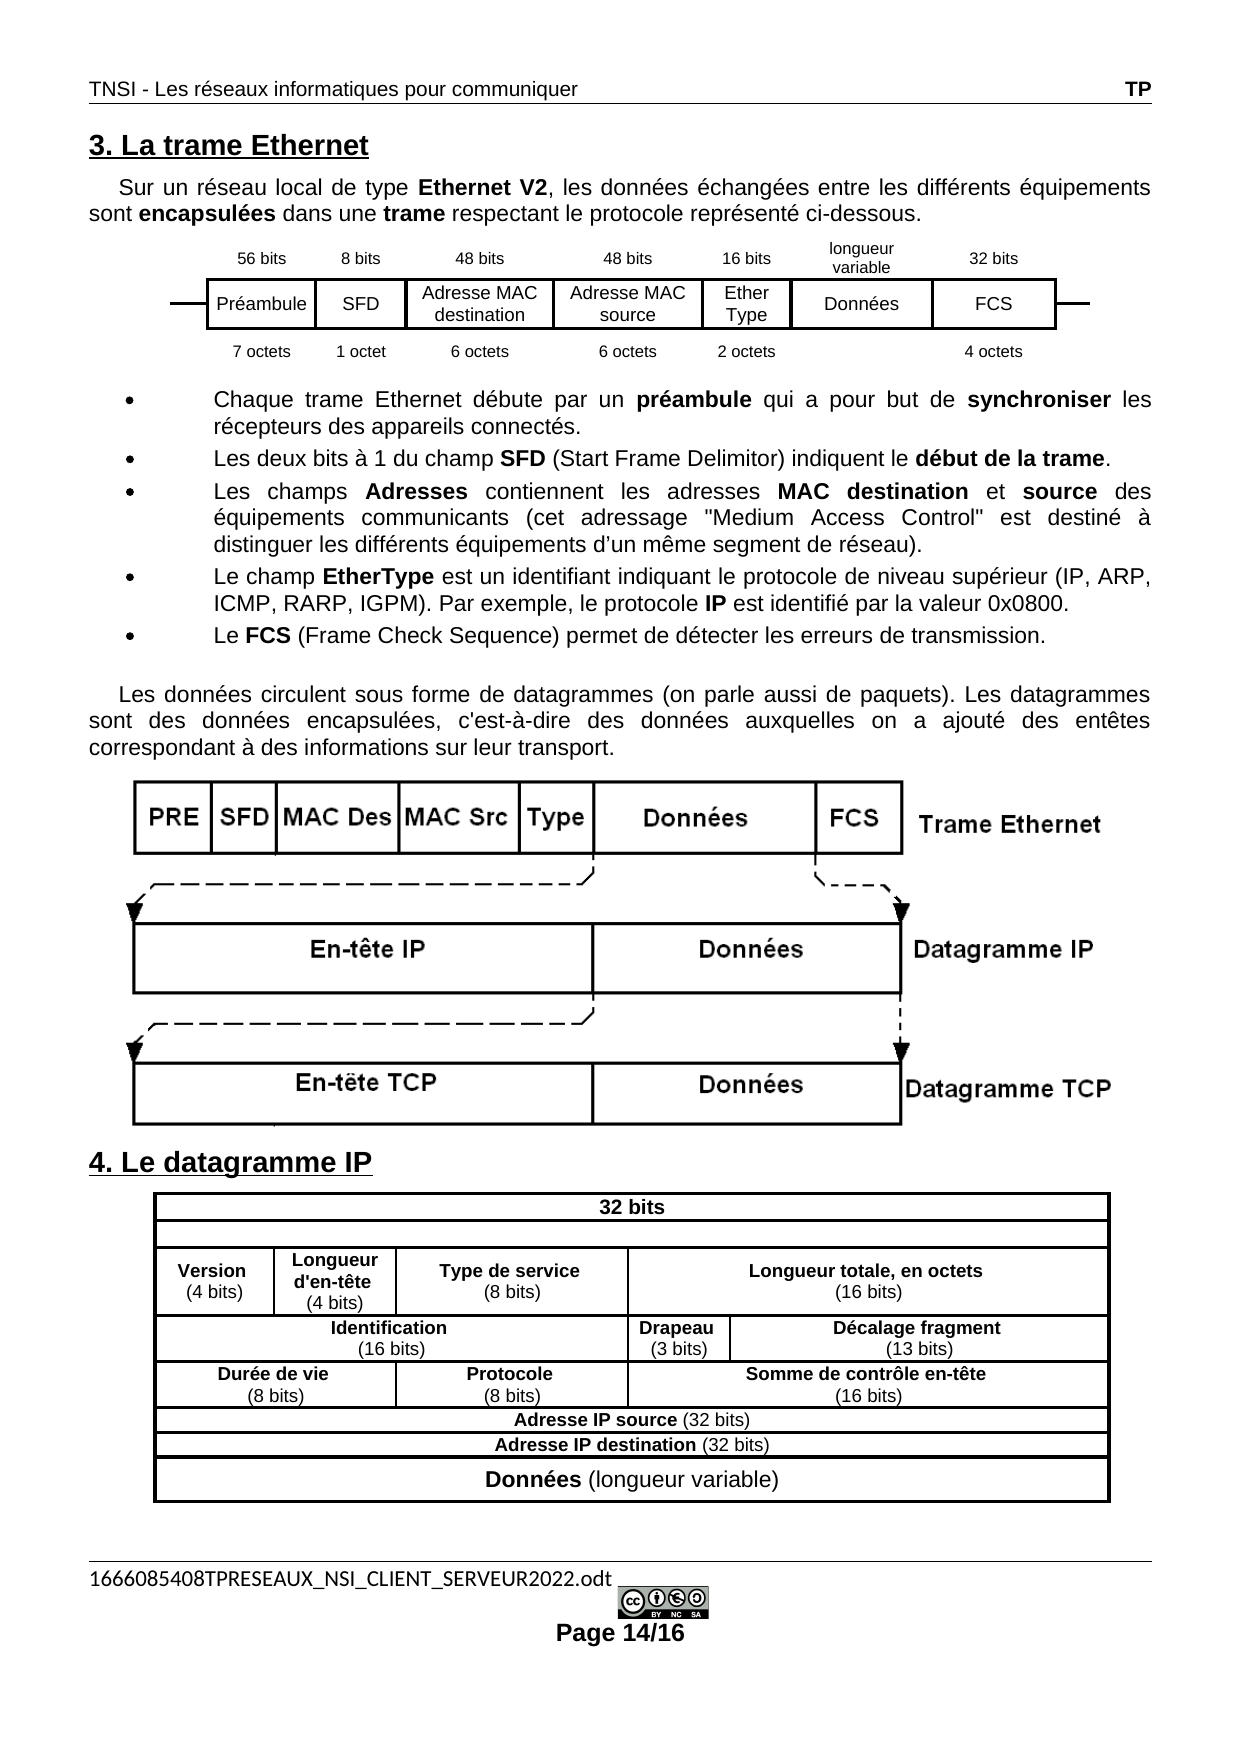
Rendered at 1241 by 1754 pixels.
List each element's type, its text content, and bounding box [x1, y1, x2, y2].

table_cell Identification (16 bits) [157, 1317, 627, 1360]
list Les deux bits à 1 du champ SFD (Start Frame Delimitor) indiquent le début de la trame. [126, 445, 1152, 472]
table_cell [274, 1222, 304, 1246]
table_cell [185, 1222, 214, 1246]
table_header 32 bits [932, 239, 1055, 277]
table_cell [170, 278, 206, 302]
table_cell [335, 1222, 366, 1246]
table_cell Protocole (8 bits) [397, 1363, 627, 1406]
table_cell [628, 1222, 662, 1246]
table_cell [730, 1222, 759, 1246]
table_cell Drapeau (3 bits) [629, 1317, 729, 1360]
table_cell [791, 330, 932, 374]
table_cell 4 octets [932, 330, 1055, 374]
list Chaque trame Ethernet débute par un préambule qui a pour but de synchroniser les récepteurs des appareils connectés. [126, 386, 1152, 439]
table_cell Ether Type [704, 281, 789, 327]
table_header 56 bits [208, 239, 316, 277]
table_cell 7 octets [208, 330, 316, 374]
text Les données circulent sous forme de datagrammes (on parle aussi de paquets). Les datagrammes sont des données encapsulées, c'est-à-dire des données auxquelles on a ajouté des entêtes correspondant à des informations sur leur transport. [89, 681, 1152, 760]
table_cell [1078, 1222, 1107, 1246]
table_header [1055, 239, 1089, 277]
table_cell [1057, 278, 1089, 302]
table_cell [962, 1222, 991, 1246]
table_cell [1057, 305, 1089, 327]
table_cell [170, 327, 207, 374]
list Les champs Adresses contiennent les adresses MAC destination et source des équipements communicants (cet adressage "Medium Access Control" est destiné à distinguer les différents équipements d’un même segment de réseau). [126, 478, 1152, 557]
table_cell [425, 1222, 454, 1246]
table_cell [1020, 1222, 1049, 1246]
table_cell [1055, 327, 1089, 374]
table_cell [662, 1222, 696, 1246]
table_cell Somme de contrôle en-tête (16 bits) [629, 1363, 1107, 1406]
table_cell [541, 1222, 570, 1246]
table_cell [396, 1222, 425, 1246]
table_cell SFD [317, 281, 404, 327]
table_header 16 bits [702, 239, 791, 277]
table_header 48 bits [406, 239, 553, 277]
table_cell [817, 1222, 846, 1246]
table_cell [454, 1222, 483, 1246]
table_cell Durée de vie (8 bits) [157, 1363, 395, 1406]
table_cell Décalage fragment (13 bits) [731, 1317, 1107, 1360]
table_cell 6 octets [406, 330, 553, 374]
table_cell [759, 1222, 788, 1246]
table_cell Version (4 bits) [157, 1249, 273, 1313]
table_cell [933, 1222, 962, 1246]
table_cell [696, 1222, 730, 1246]
table_cell Adresse MAC destination [408, 281, 552, 327]
text 3. La trame Ethernet [89, 128, 1152, 161]
table_cell [788, 1222, 817, 1246]
table_cell Adresse IP destination (32 bits) [157, 1434, 1107, 1455]
table_cell Adresse IP source (32 bits) [157, 1409, 1107, 1431]
table_cell [483, 1222, 512, 1246]
table_cell [1049, 1222, 1078, 1246]
table_header [170, 239, 207, 277]
table_cell [170, 305, 206, 327]
table_cell [214, 1222, 244, 1246]
table_cell 1 octet [316, 330, 406, 374]
table_cell [875, 1222, 904, 1246]
list Le champ EtherType est un identifiant indiquant le protocole de niveau supérieur (IP, ARP, ICMP, RARP, IGPM). Par exemple, le protocole IP est identifié par la valeur 0x0800. [126, 563, 1152, 616]
table_cell [512, 1222, 541, 1246]
table_cell Type de service (8 bits) [397, 1249, 627, 1313]
table_cell 2 octets [702, 330, 791, 374]
table_cell Adresse MAC source [555, 281, 701, 327]
table_header 8 bits [316, 239, 406, 277]
table_cell [570, 1222, 599, 1246]
table_cell Longueur totale, en octets (16 bits) [629, 1249, 1107, 1313]
table_cell Préambule [209, 281, 314, 327]
text Sur un réseau local de type Ethernet V2, les données échangées entre les différents équipements sont encapsulées dans une trame respectant le protocole représenté ci-dessous. [89, 174, 1152, 227]
table_header longueur variable [791, 239, 932, 277]
table_header 32 bits [157, 1195, 1107, 1219]
text 4. Le datagramme IP [89, 1146, 1152, 1179]
list Le FCS (Frame Check Sequence) permet de détecter les erreurs de transmission. [126, 622, 1152, 648]
table_cell [157, 1222, 184, 1246]
table_cell [304, 1222, 335, 1246]
table_cell 6 octets [554, 330, 702, 374]
table_header 48 bits [554, 239, 702, 277]
table_cell [991, 1222, 1020, 1246]
table_cell Données [793, 281, 931, 327]
table_cell [904, 1222, 933, 1246]
table_cell [599, 1222, 628, 1246]
table_cell Données (longueur variable) [157, 1459, 1107, 1500]
table_cell [244, 1222, 274, 1246]
table_cell Longueur d'en-tête (4 bits) [275, 1249, 395, 1313]
table_cell [366, 1222, 396, 1246]
table_cell [846, 1222, 875, 1246]
table_cell FCS [934, 281, 1054, 327]
